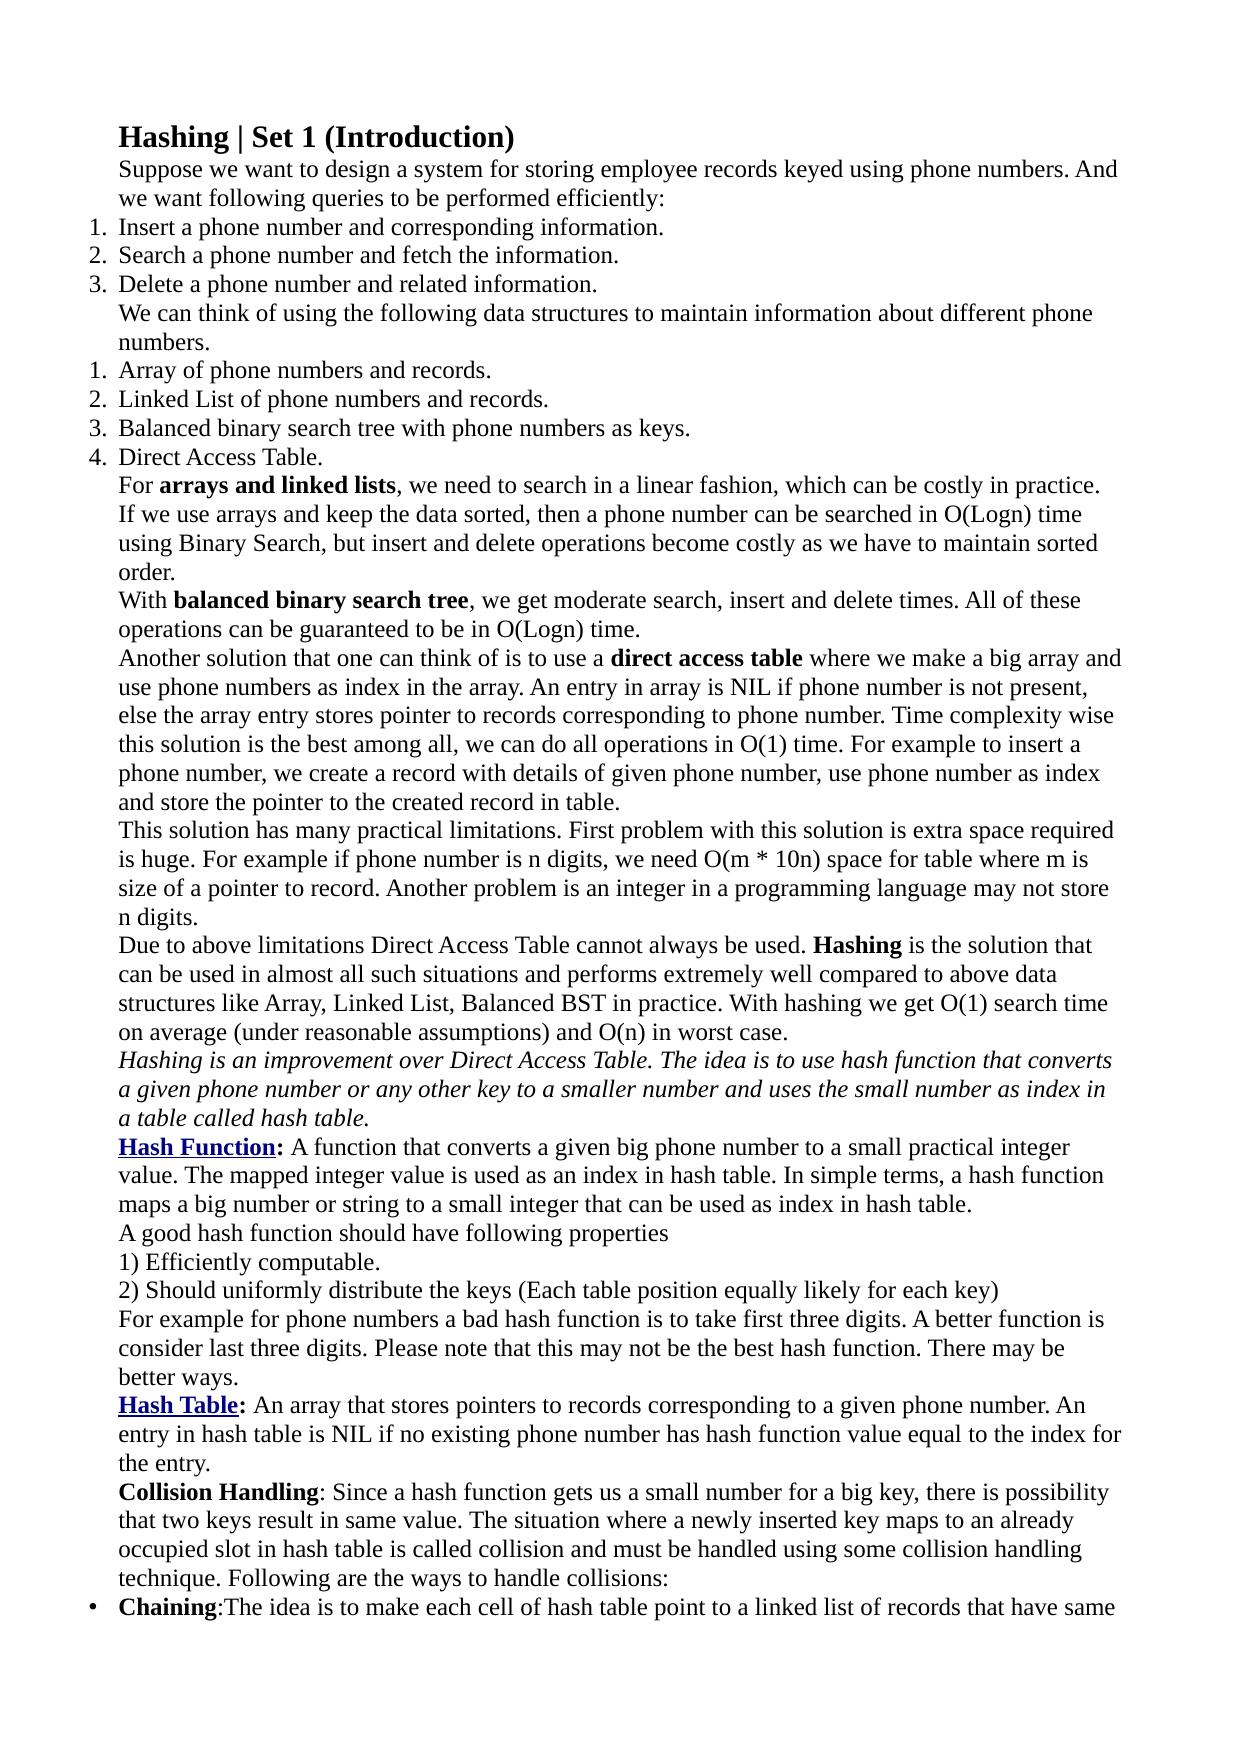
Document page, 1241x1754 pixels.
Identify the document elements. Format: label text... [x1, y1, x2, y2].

text Hashing is an improvement over Direct Access Table. The idea is to use hash function that converts a given phone number or any other key to a smaller number and uses the small number as index in a table called hash table. [118, 1045, 1122, 1132]
text Collision Handling: Since a hash function gets us a small number for a big key, there is possibility that two keys result in same value. The situation where a newly inserted key maps to an already occupied slot in hash table is called collision and must be handled using some collision handling technique. Following are the ways to handle collisions: [118, 1477, 1122, 1592]
text Hashing | Set 1 (Introduction) [118, 118, 1122, 154]
text We can think of using the following data structures to maintain information about different phone numbers. [118, 298, 1122, 355]
list Balanced binary search tree with phone numbers as keys. [118, 413, 1122, 442]
text Due to above limitations Direct Access Table cannot always be used. Hashing is the solution that can be used in almost all such situations and performs extremely well compared to above data structures like Array, Linked List, Balanced BST in practice. With hashing we get O(1) search time on average (under reasonable assumptions) and O(n) in worst case. [118, 930, 1122, 1045]
list Direct Access Table. [118, 442, 1122, 470]
text Hash Function: A function that converts a given big phone number to a small practical integer value. The mapped integer value is used as an index in hash table. In simple terms, a hash function maps a big number or string to a small integer that can be used as index in hash table. A good hash function should have following properties 1) Efficiently computable. 2) Should uniformly distribute the keys (Each table position equally likely for each key) [118, 1132, 1122, 1304]
list Delete a phone number and related information. [118, 269, 1122, 298]
text Suppose we want to design a system for storing employee records keyed using phone numbers. And we want following queries to be performed efficiently: [118, 154, 1122, 212]
list Insert a phone number and corresponding information. [118, 212, 1122, 240]
list Linked List of phone numbers and records. [118, 384, 1122, 413]
list Chaining:The idea is to make each cell of hash table point to a linked list of records that have same [118, 1592, 1122, 1620]
text With balanced binary search tree, we get moderate search, insert and delete times. All of these operations can be guaranteed to be in O(Logn) time. [118, 585, 1122, 643]
text Hash Table: An array that stores pointers to records corresponding to a given phone number. An entry in hash table is NIL if no existing phone number has hash function value equal to the index for the entry. [118, 1390, 1122, 1477]
text Another solution that one can think of is to use a direct access table where we make a big array and use phone numbers as index in the array. An entry in array is NIL if phone number is not present, else the array entry stores pointer to records corresponding to phone number. Time complexity wise this solution is the best among all, we can do all operations in O(1) time. For example to insert a phone number, we create a record with details of given phone number, use phone number as index and store the pointer to the created record in table. This solution has many practical limitations. First problem with this solution is extra space required is huge. For example if phone number is n digits, we need O(m * 10n) space for table where m is size of a pointer to record. Another problem is an integer in a programming language may not store n digits. [118, 643, 1122, 930]
text For example for phone numbers a bad hash function is to take first three digits. A better function is consider last three digits. Please note that this may not be the best hash function. There may be better ways. [118, 1304, 1122, 1390]
list Search a phone number and fetch the information. [118, 240, 1122, 269]
list Array of phone numbers and records. [118, 355, 1122, 384]
text For arrays and linked lists, we need to search in a linear fashion, which can be costly in practice. If we use arrays and keep the data sorted, then a phone number can be searched in O(Logn) time using Binary Search, but insert and delete operations become costly as we have to maintain sorted order. [118, 470, 1122, 585]
